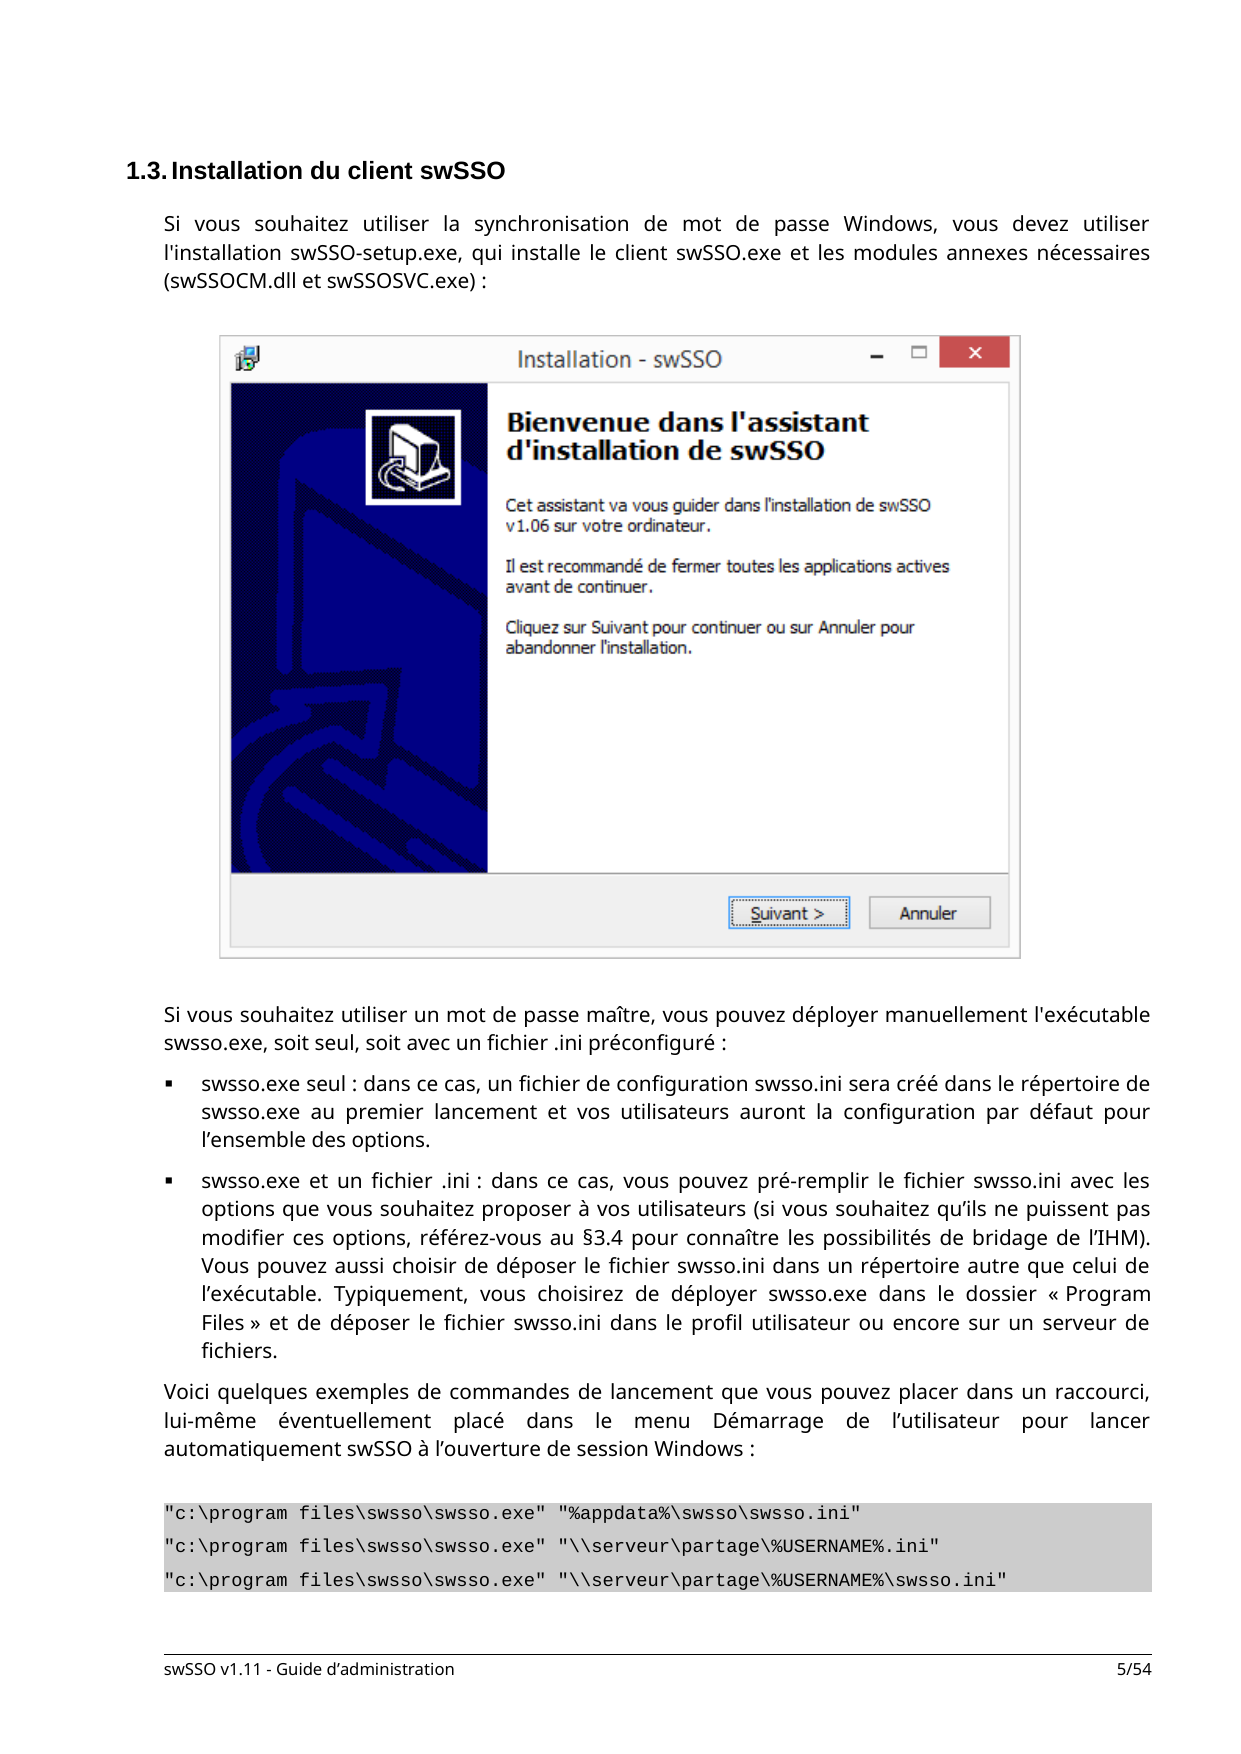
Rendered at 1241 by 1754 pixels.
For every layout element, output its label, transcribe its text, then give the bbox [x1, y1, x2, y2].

text "c:\program files\swsso\swsso.exe" "\\serveur\partage\%USERNAME%\swsso.ini" [164, 1571, 1152, 1592]
text Voici quelques exemples de commandes de lancement que vous pouvez placer dans un raccourci, lui-même éventuellement placé dans le menu Démarrage de l’utilisateur pour lancer automatiquement swSSO à l’ouverture de session Windows : [164, 1377, 1152, 1463]
list swsso.exe et un fichier .ini : dans ce cas, vous pouvez pré-remplir le fichier swsso.ini avec les options que vous souhaitez proposer à vos utilisateurs (si vous souhaitez qu’ils ne puissent pas modifier ces options, référez-vous au §3.4 pour connaître les possibilités de bridage de l’IHM). Vous pouvez aussi choisir de déposer le fichier swsso.ini dans un répertoire autre que celui de l’exécutable. Typiquement, vous choisirez de déployer swsso.exe dans le dossier « Program Files » et de déposer le fichier swsso.ini dans le profil utilisateur ou encore sur un serveur de fichiers. [164, 1166, 1152, 1365]
text "c:\program files\swsso\swsso.exe" "\\serveur\partage\%USERNAME%.ini" [164, 1537, 1152, 1558]
picture [219, 335, 1021, 959]
text Si vous souhaitez utiliser la synchronisation de mot de passe Windows, vous devez utiliser l'installation swSSO-setup.exe, qui installe le client swSSO.exe et les modules annexes nécessaires (swSSOCM.dll et swSSOSVC.exe) : [164, 209, 1152, 295]
text Si vous souhaitez utiliser un mot de passe maître, vous pouvez déployer manuellement l'exécutable swsso.exe, soit seul, soit avec un fichier .ini préconfiguré : [164, 1000, 1152, 1057]
text "c:\program files\swsso\swsso.exe" "%appdata%\swsso\swsso.ini" [164, 1503, 1152, 1525]
subtitle Installation du client swSSO [126, 156, 1152, 184]
list swsso.exe seul : dans ce cas, un fichier de configuration swsso.ini sera créé dans le répertoire de swsso.exe au premier lancement et vos utilisateurs auront la configuration par défaut pour l’ensemble des options. [164, 1069, 1152, 1154]
